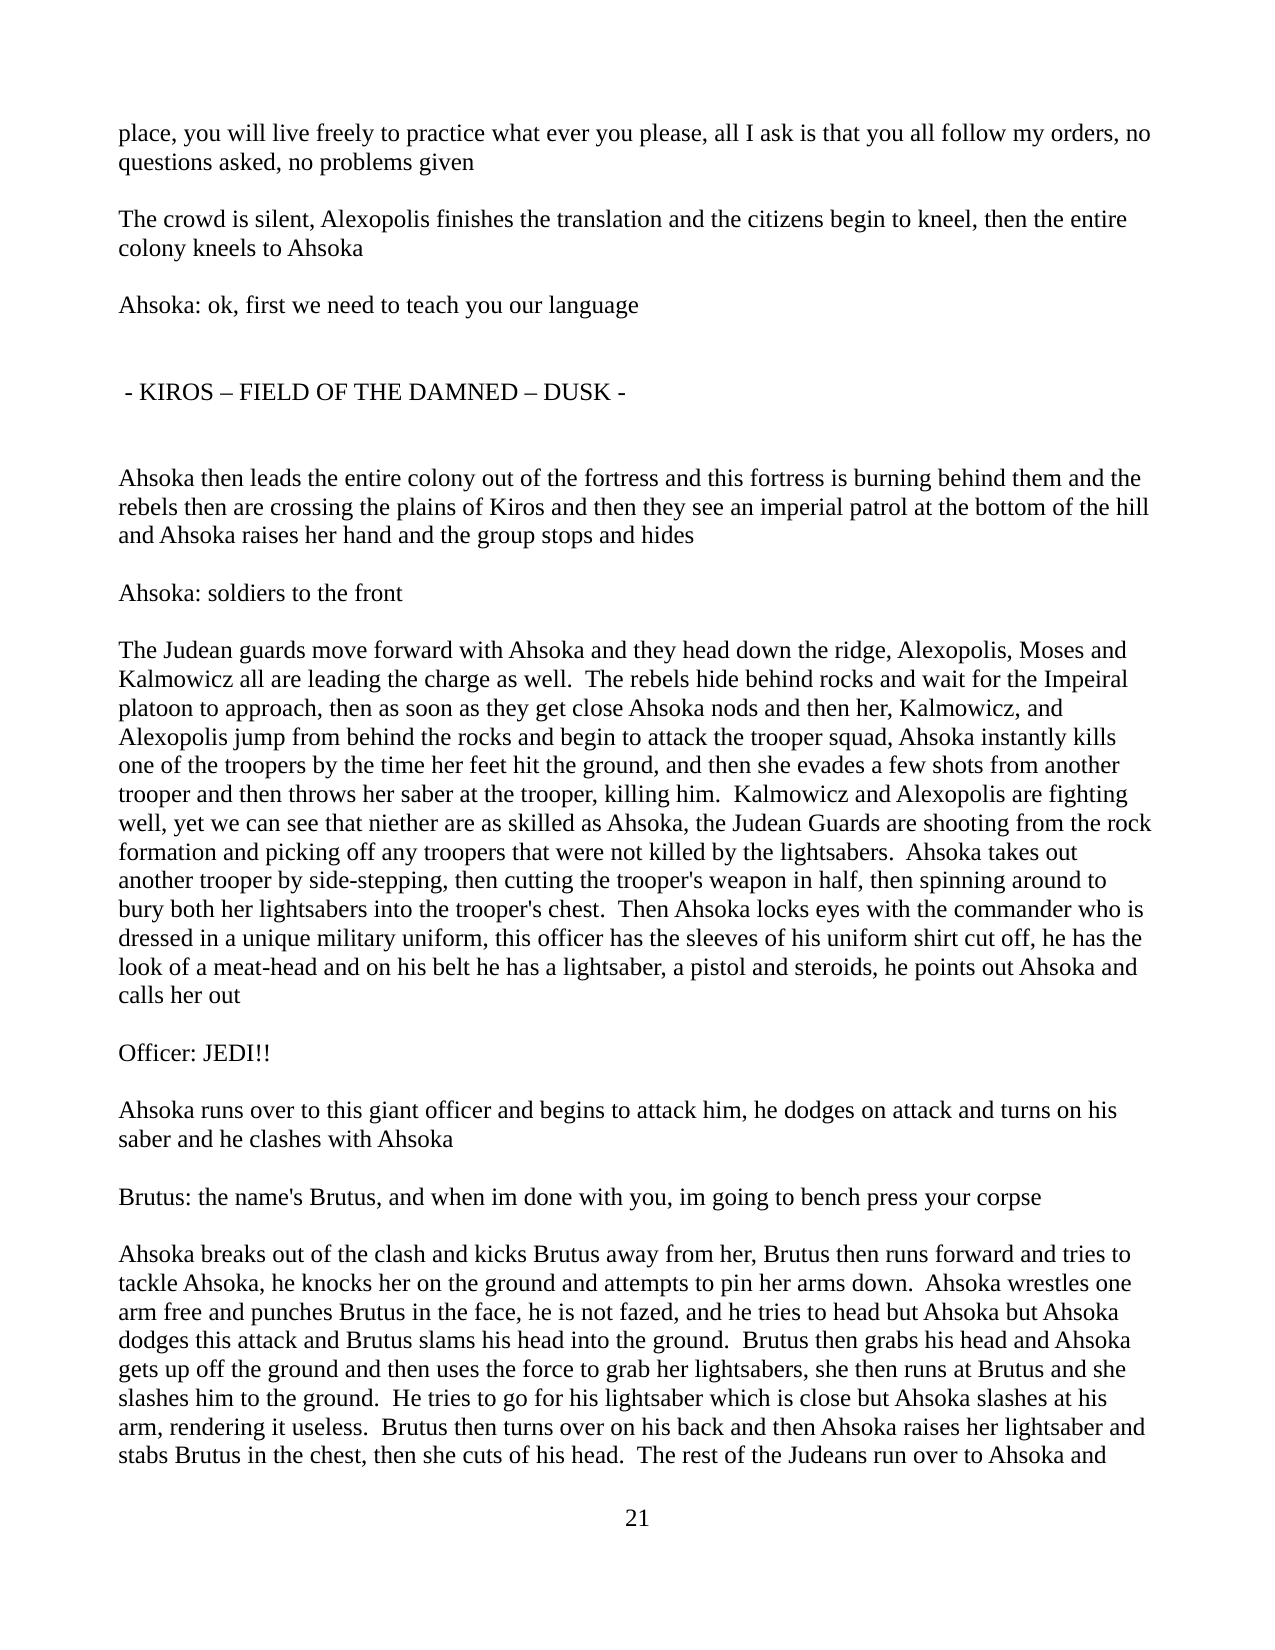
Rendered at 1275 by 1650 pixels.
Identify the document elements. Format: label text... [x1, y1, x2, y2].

text Brutus: the name's Brutus, and when im done with you, im going to bench press your corpse [118, 1182, 1157, 1211]
text - KIROS – FIELD OF THE DAMNED – DUSK - [118, 377, 1157, 406]
text The crowd is silent, Alexopolis finishes the translation and the citizens begin to kneel, then the entire colony kneels to Ahsoka [118, 204, 1157, 262]
text The Judean guards move forward with Ahsoka and they head down the ridge, Alexopolis, Moses and Kalmowicz all are leading the charge as well. The rebels hide behind rocks and wait for the Impeiral platoon to approach, then as soon as they get close Ahsoka nods and then her, Kalmowicz, and Alexopolis jump from behind the rocks and begin to attack the trooper squad, Ahsoka instantly kills one of the troopers by the time her feet hit the ground, and then she evades a few shots from another trooper and then throws her saber at the trooper, killing him. Kalmowicz and Alexopolis are fighting well, yet we can see that niether are as skilled as Ahsoka, the Judean Guards are shooting from the rock formation and picking off any troopers that were not killed by the lightsabers. Ahsoka takes out another trooper by side-stepping, then cutting the trooper's weapon in half, then spinning around to bury both her lightsabers into the trooper's chest. Then Ahsoka locks eyes with the commander who is dressed in a unique military uniform, this officer has the sleeves of his uniform shirt cut off, he has the look of a meat-head and on his belt he has a lightsaber, a pistol and steroids, he points out Ahsoka and calls her out [118, 636, 1157, 1009]
text Ahsoka breaks out of the clash and kicks Brutus away from her, Brutus then runs forward and tries to tackle Ahsoka, he knocks her on the ground and attempts to pin her arms down. Ahsoka wrestles one arm free and punches Brutus in the face, he is not fazed, and he tries to head but Ahsoka but Ahsoka dodges this attack and Brutus slams his head into the ground. Brutus then grabs his head and Ahsoka gets up off the ground and then uses the force to grab her lightsabers, she then runs at Brutus and she slashes him to the ground. He tries to go for his lightsaber which is close but Ahsoka slashes at his arm, rendering it useless. Brutus then turns over on his back and then Ahsoka raises her lightsaber and stabs Brutus in the chest, then she cuts of his head. The rest of the Judeans run over to Ahsoka and [118, 1239, 1157, 1469]
text Ahsoka runs over to this giant officer and begins to attack him, he dodges on attack and turns on his saber and he clashes with Ahsoka [118, 1096, 1157, 1153]
text Ahsoka: soldiers to the front [118, 578, 1157, 607]
text Ahsoka: ok, first we need to teach you our language [118, 291, 1157, 319]
text Ahsoka then leads the entire colony out of the fortress and this fortress is burning behind them and the rebels then are crossing the plains of Kiros and then they see an imperial patrol at the bottom of the hill and Ahsoka raises her hand and the group stops and hides [118, 463, 1157, 549]
text Officer: JEDI!! [118, 1038, 1157, 1067]
text place, you will live freely to practice what ever you please, all I ask is that you all follow my orders, no questions asked, no problems given [118, 118, 1157, 176]
